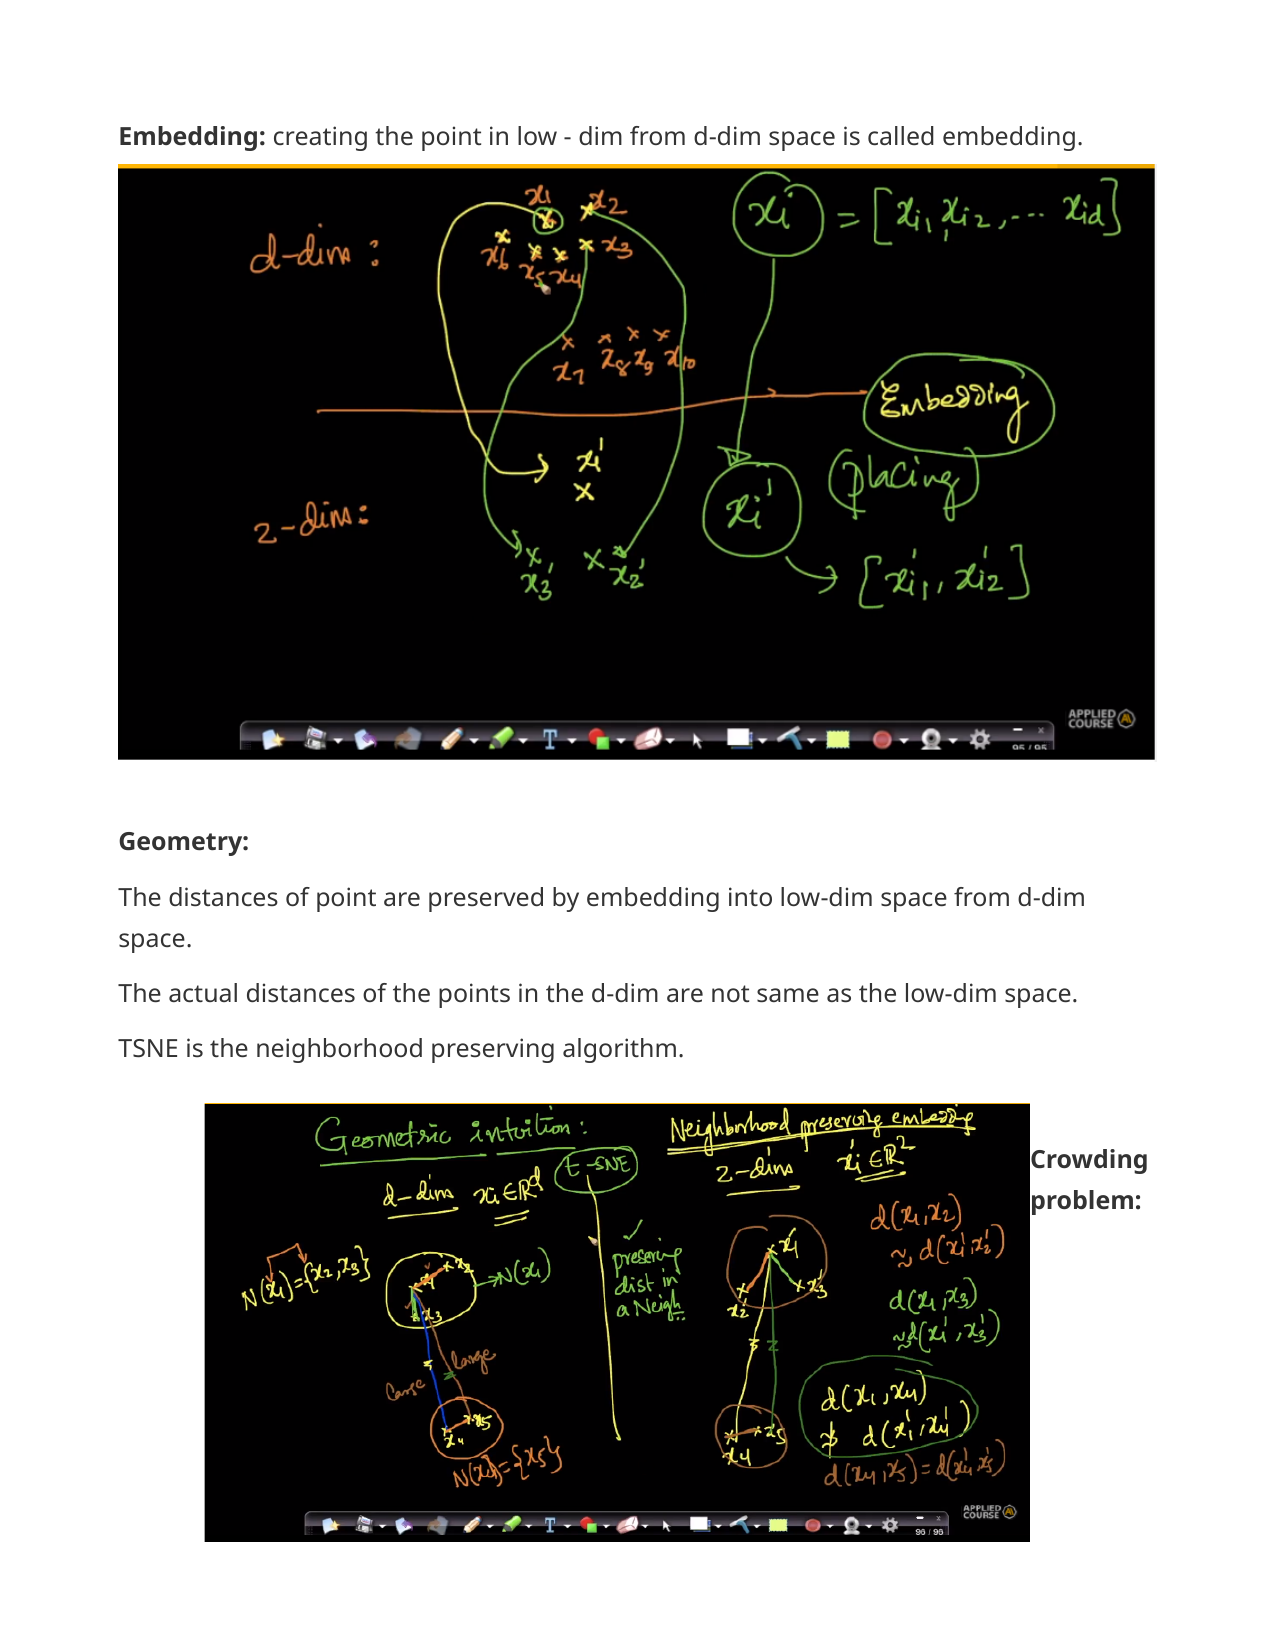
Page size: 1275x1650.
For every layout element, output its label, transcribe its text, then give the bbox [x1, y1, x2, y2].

text Geometry: [118, 824, 1157, 858]
subtitle Embedding: creating the point in low - dim from d-dim space is called embedding. [118, 118, 1157, 152]
text TSNE is the neighborhood preserving algorithm. [118, 1031, 1157, 1065]
text The actual distances of the points in the d-dim are not same as the low-dim space. [118, 976, 1157, 1010]
picture [204, 1103, 1030, 1545]
text [118, 1142, 204, 1217]
text Crowding problem: [1030, 1142, 1157, 1217]
text The distances of point are preserved by embedding into low-dim space from d-dim space. [118, 879, 1157, 954]
picture [118, 164, 1157, 762]
